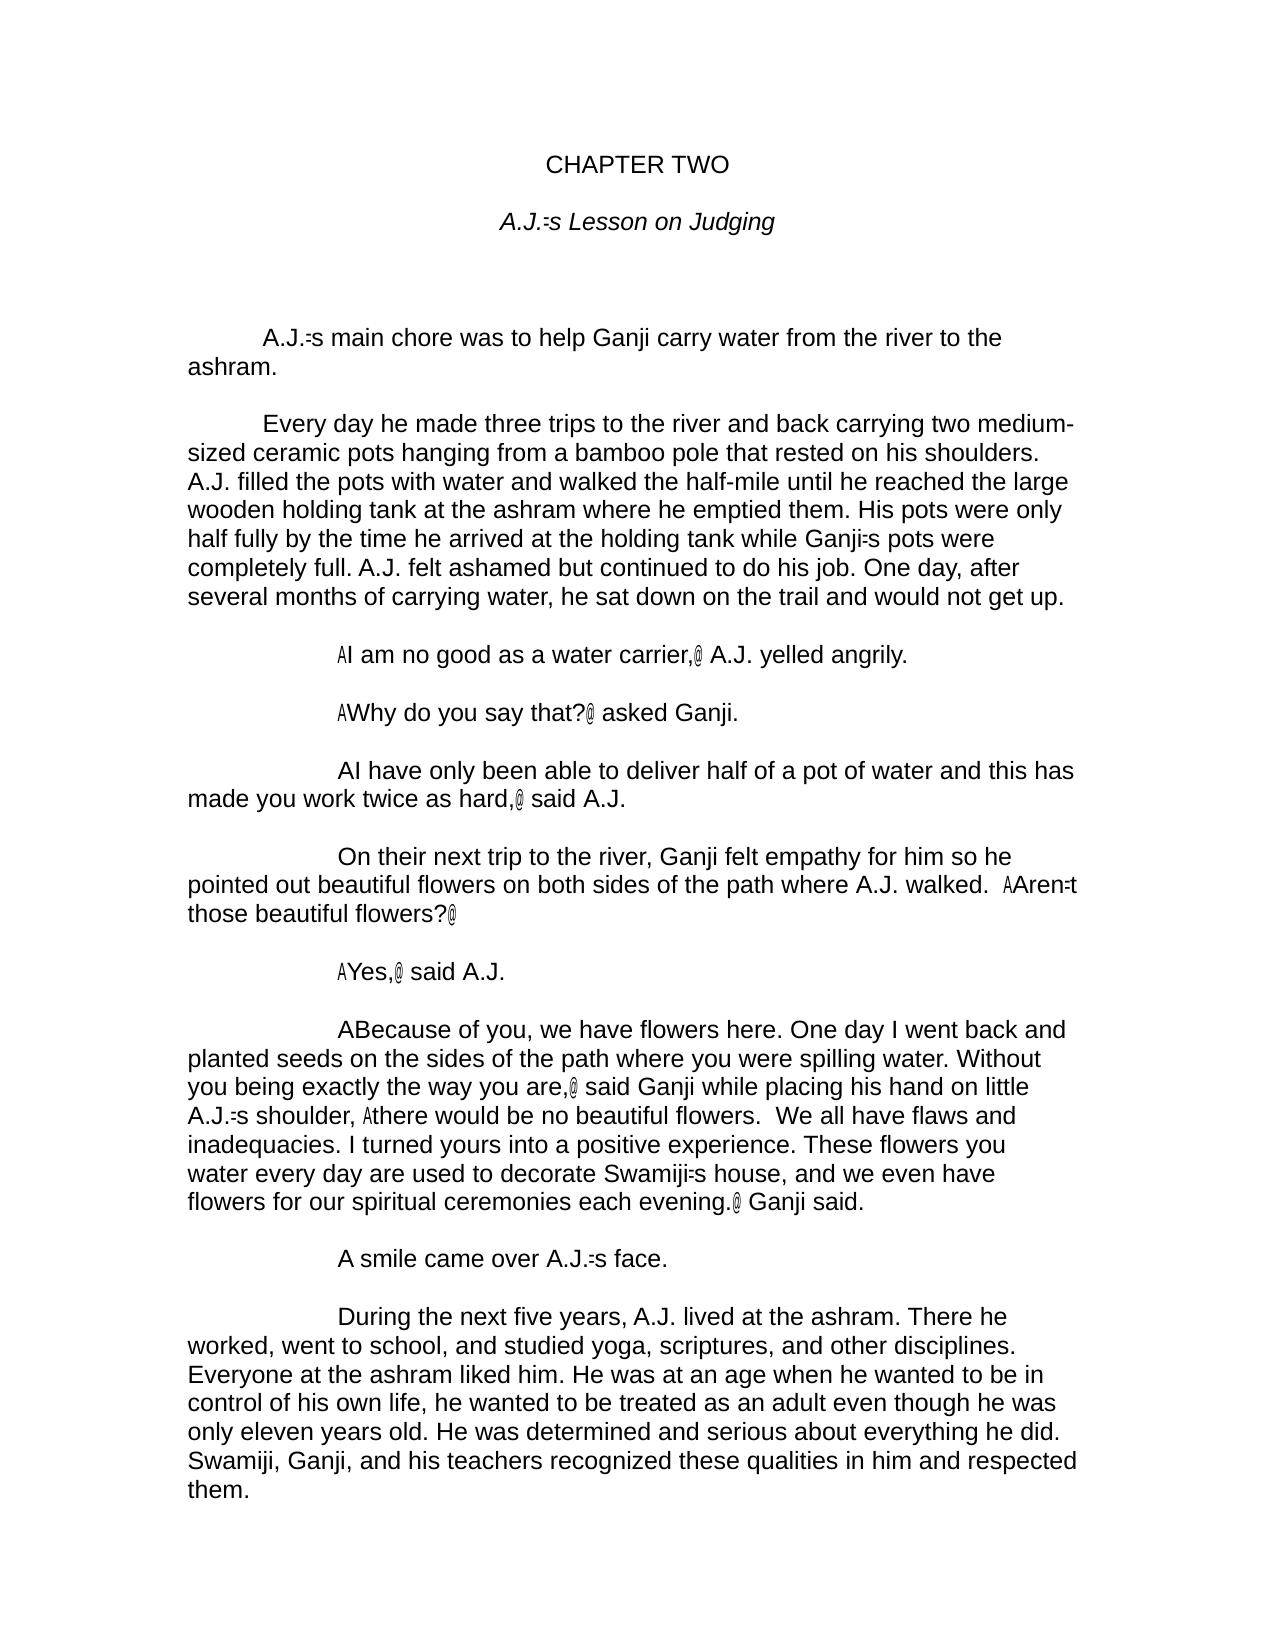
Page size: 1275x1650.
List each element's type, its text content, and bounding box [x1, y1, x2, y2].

text AWhy do you say that?@ asked Ganji. [337, 698, 1100, 727]
text On their next trip to the river, Ganji felt empathy for him so he pointed out beautiful flowers on both sides of the path where A.J. walked. AAren=t those beautiful flowers?@ [187, 842, 1087, 928]
text A.J.=s main chore was to help Ganji carry water from the river to the ashram. [187, 323, 1009, 381]
text AI am no good as a water carrier,@ A.J. yelled angrily. [337, 640, 1100, 669]
text A smile came over A.J.=s face. [337, 1244, 1100, 1273]
text During the next five years, A.J. lived at the ashram. There he worked, went to school, and studied yoga, scriptures, and other disciplines. Everyone at the ashram liked him. He was at an age when he wanted to be in control of his own life, he wanted to be treated as an adult even though he was only eleven years old. He was determined and serious about everything he did. Swamiji, Ganji, and his teachers recognized these qualities in him and respected them. [187, 1302, 1080, 1503]
text ABecause of you, we have flowers here. One day I went back and planted seeds on the sides of the path where you were spilling water. Without you being exactly the way you are,@ said Ganji while placing his hand on little A.J.=s shoulder, Athere would be no beautiful flowers. We all have flaws and inadequacies. I turned yours into a positive experience. These flowers you water every day are used to decorate Swamiji=s house, and we even have flowers for our spiritual ceremonies each evening.@ Ganji said. [187, 1015, 1068, 1216]
text A.J. filled the pots with water and walked the half-mile until he reached the large wooden holding tank at the ashram where he emptied them. His pots were only half fully by the time he arrived at the holding tank while Ganji=s pots were completely full. A.J. felt ashamed but continued to do his job. One day, after several months of carrying water, he sat down on the trail and would not get up. [187, 467, 1072, 611]
text AI have only been able to deliver half of a pot of water and this has made you work twice as hard,@ said A.J. [187, 756, 1078, 813]
text A.J.=s Lesson on Judging [414, 206, 861, 236]
text Every day he made three trips to the river and back carrying two medium- sized ceramic pots hanging from a bamboo pole that rested on his shoulders. [187, 409, 1077, 467]
text CHAPTER TWO [414, 150, 861, 178]
text AYes,@ said A.J. [337, 957, 1100, 986]
